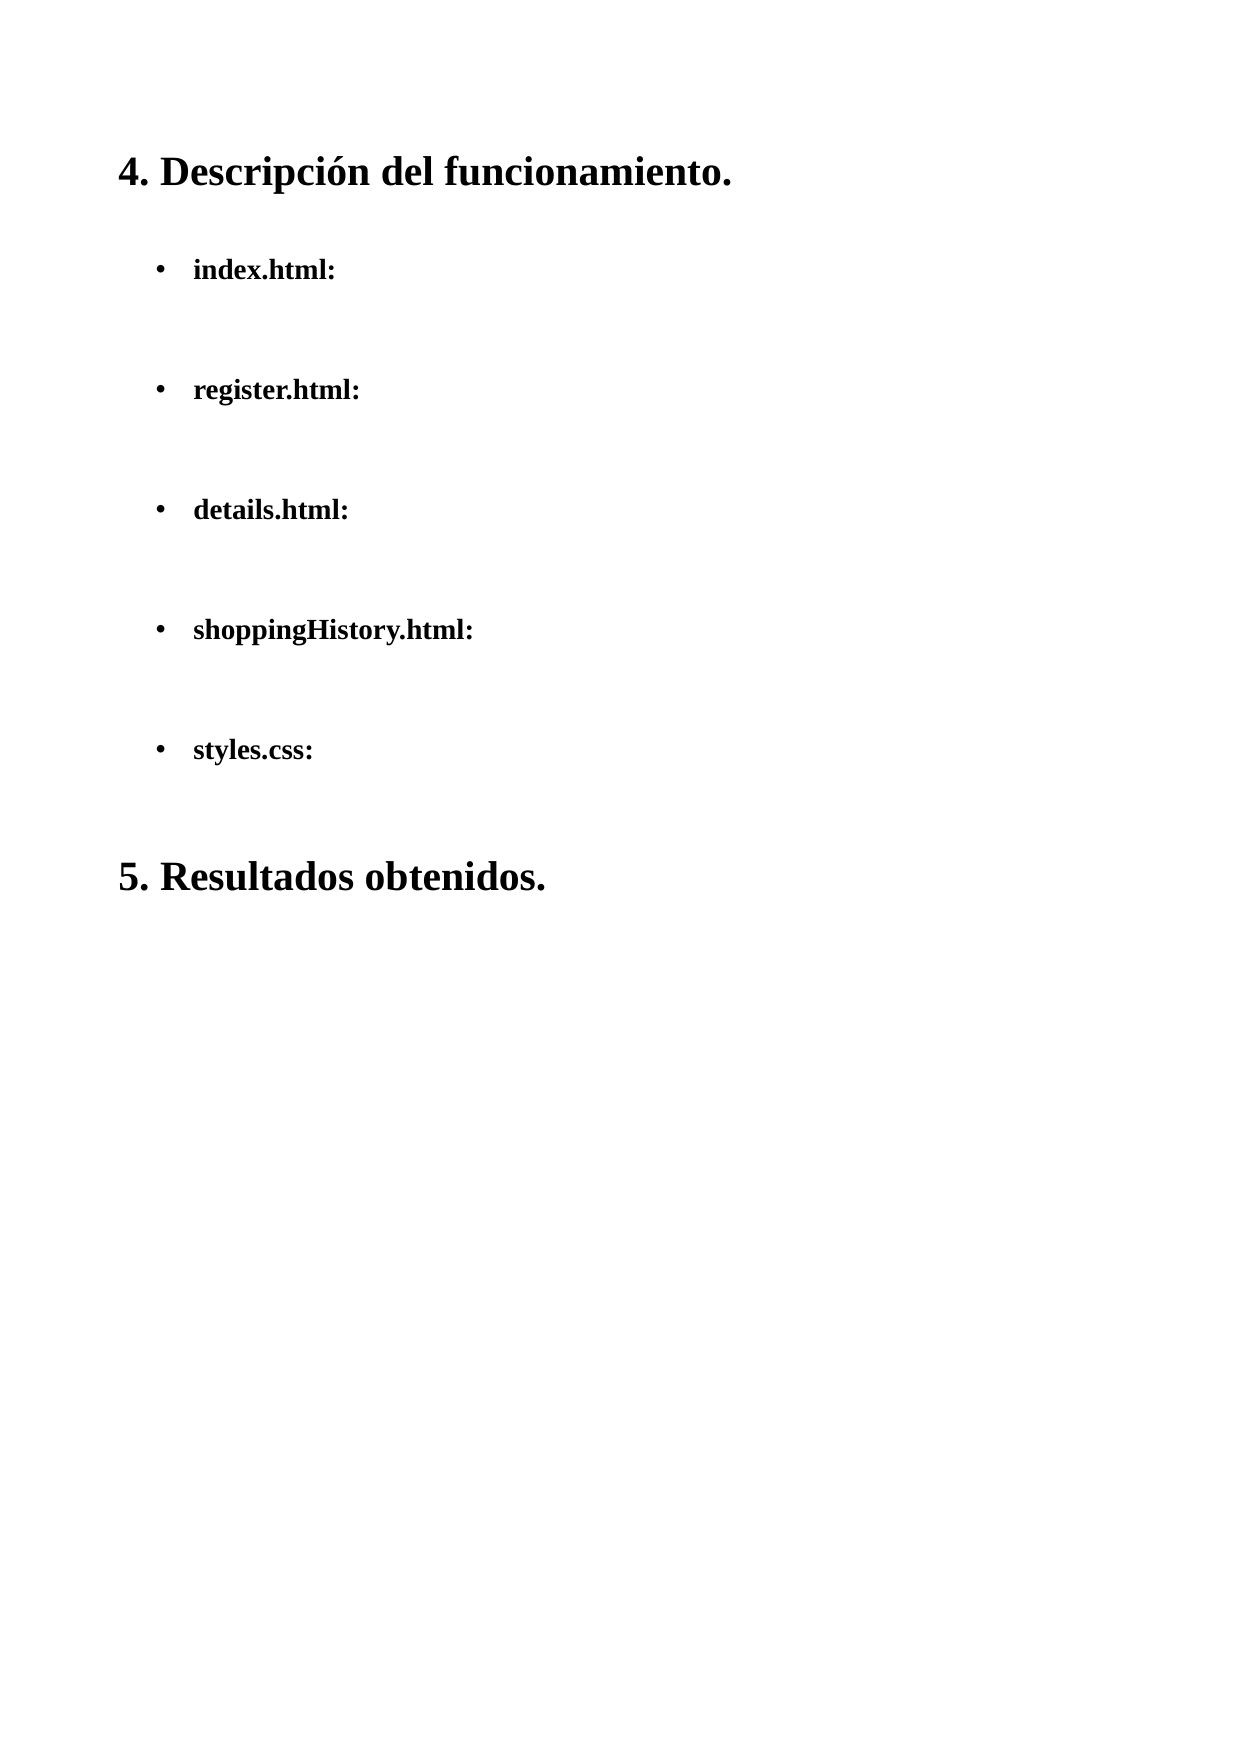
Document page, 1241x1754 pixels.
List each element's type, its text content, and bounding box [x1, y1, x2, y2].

text 5. Resultados obtenidos. [118, 852, 1122, 900]
list register.html: [156, 372, 1122, 406]
list styles.css: [156, 732, 1122, 766]
list shoppingHistory.html: [156, 612, 1122, 646]
list index.html: [156, 252, 1122, 286]
list details.html: [156, 492, 1122, 526]
text 4. Descripción del funcionamiento. [118, 147, 1122, 195]
